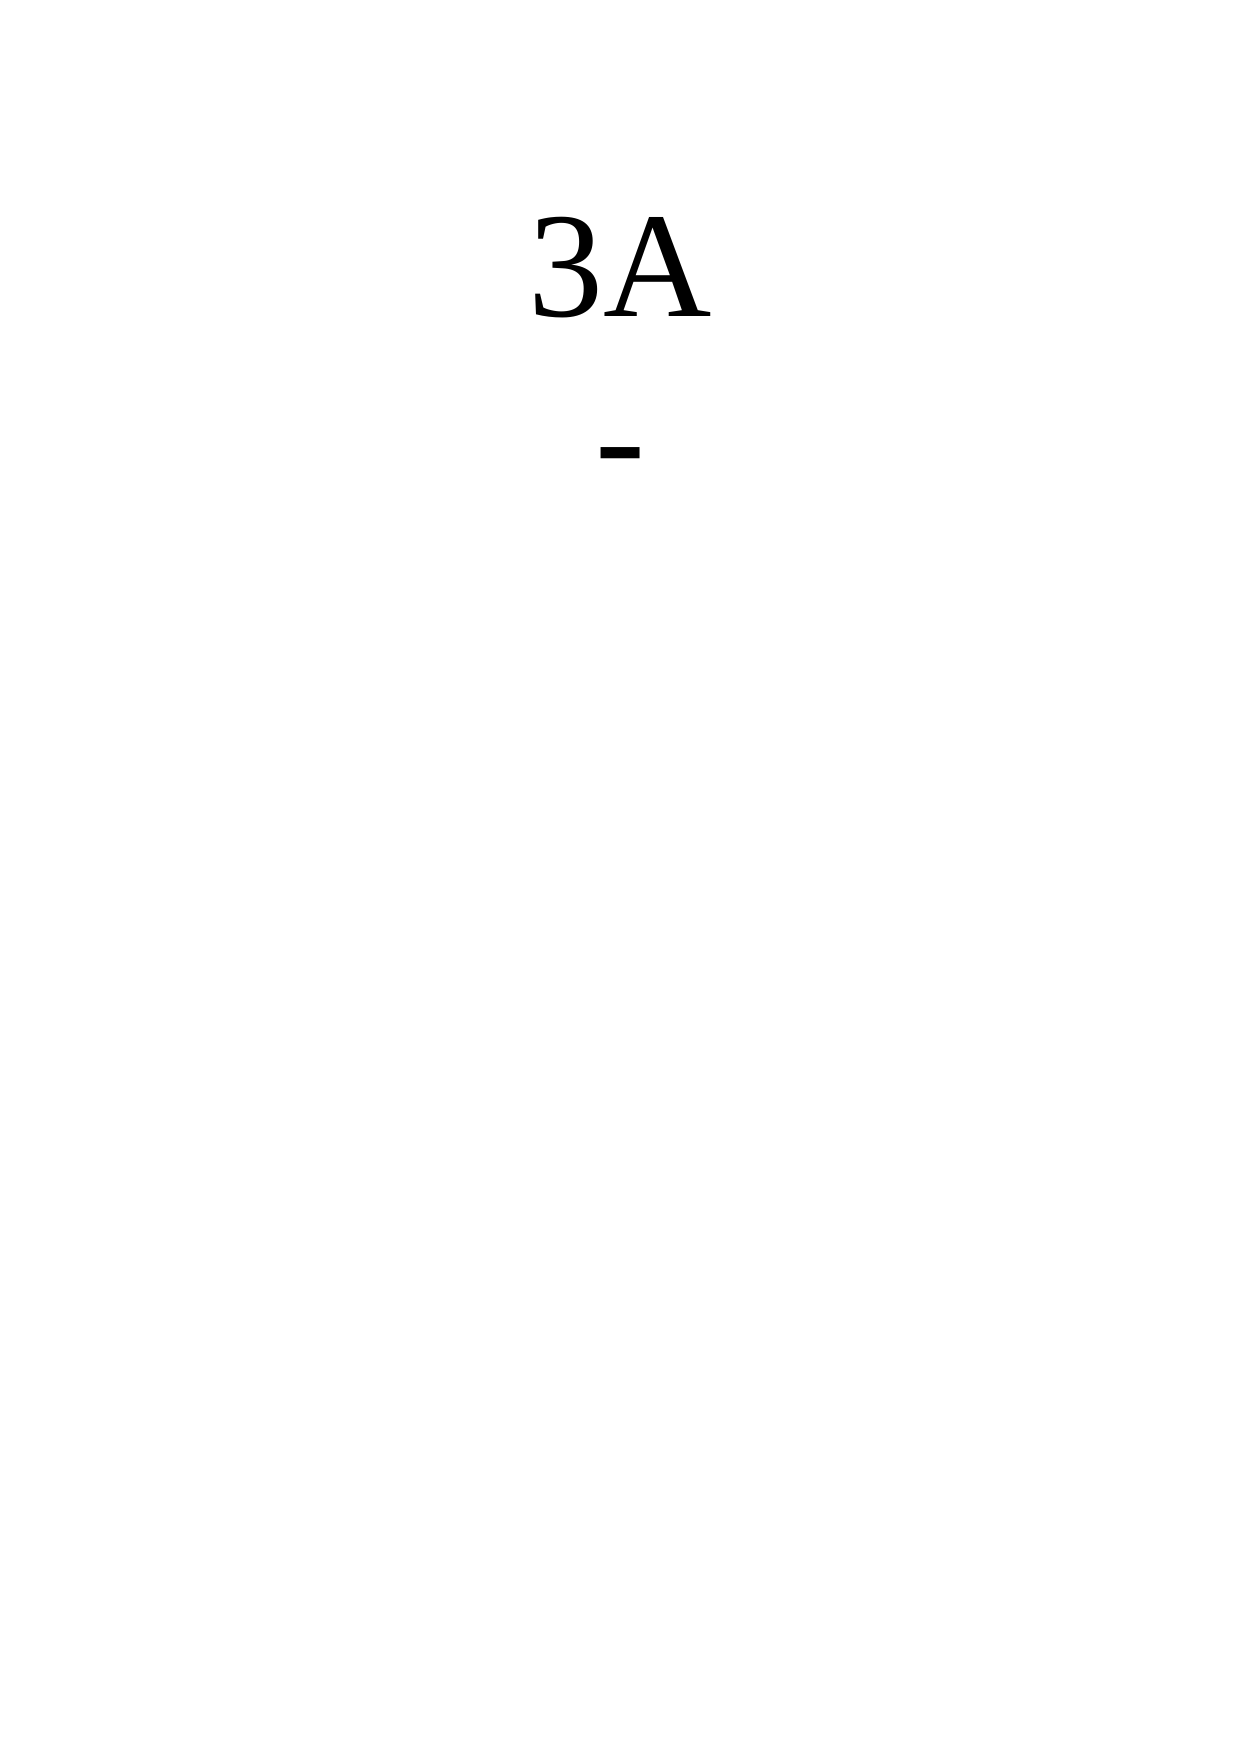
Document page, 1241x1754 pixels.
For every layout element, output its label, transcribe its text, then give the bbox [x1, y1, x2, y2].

text - [118, 349, 1122, 521]
text 3A [118, 176, 1122, 349]
